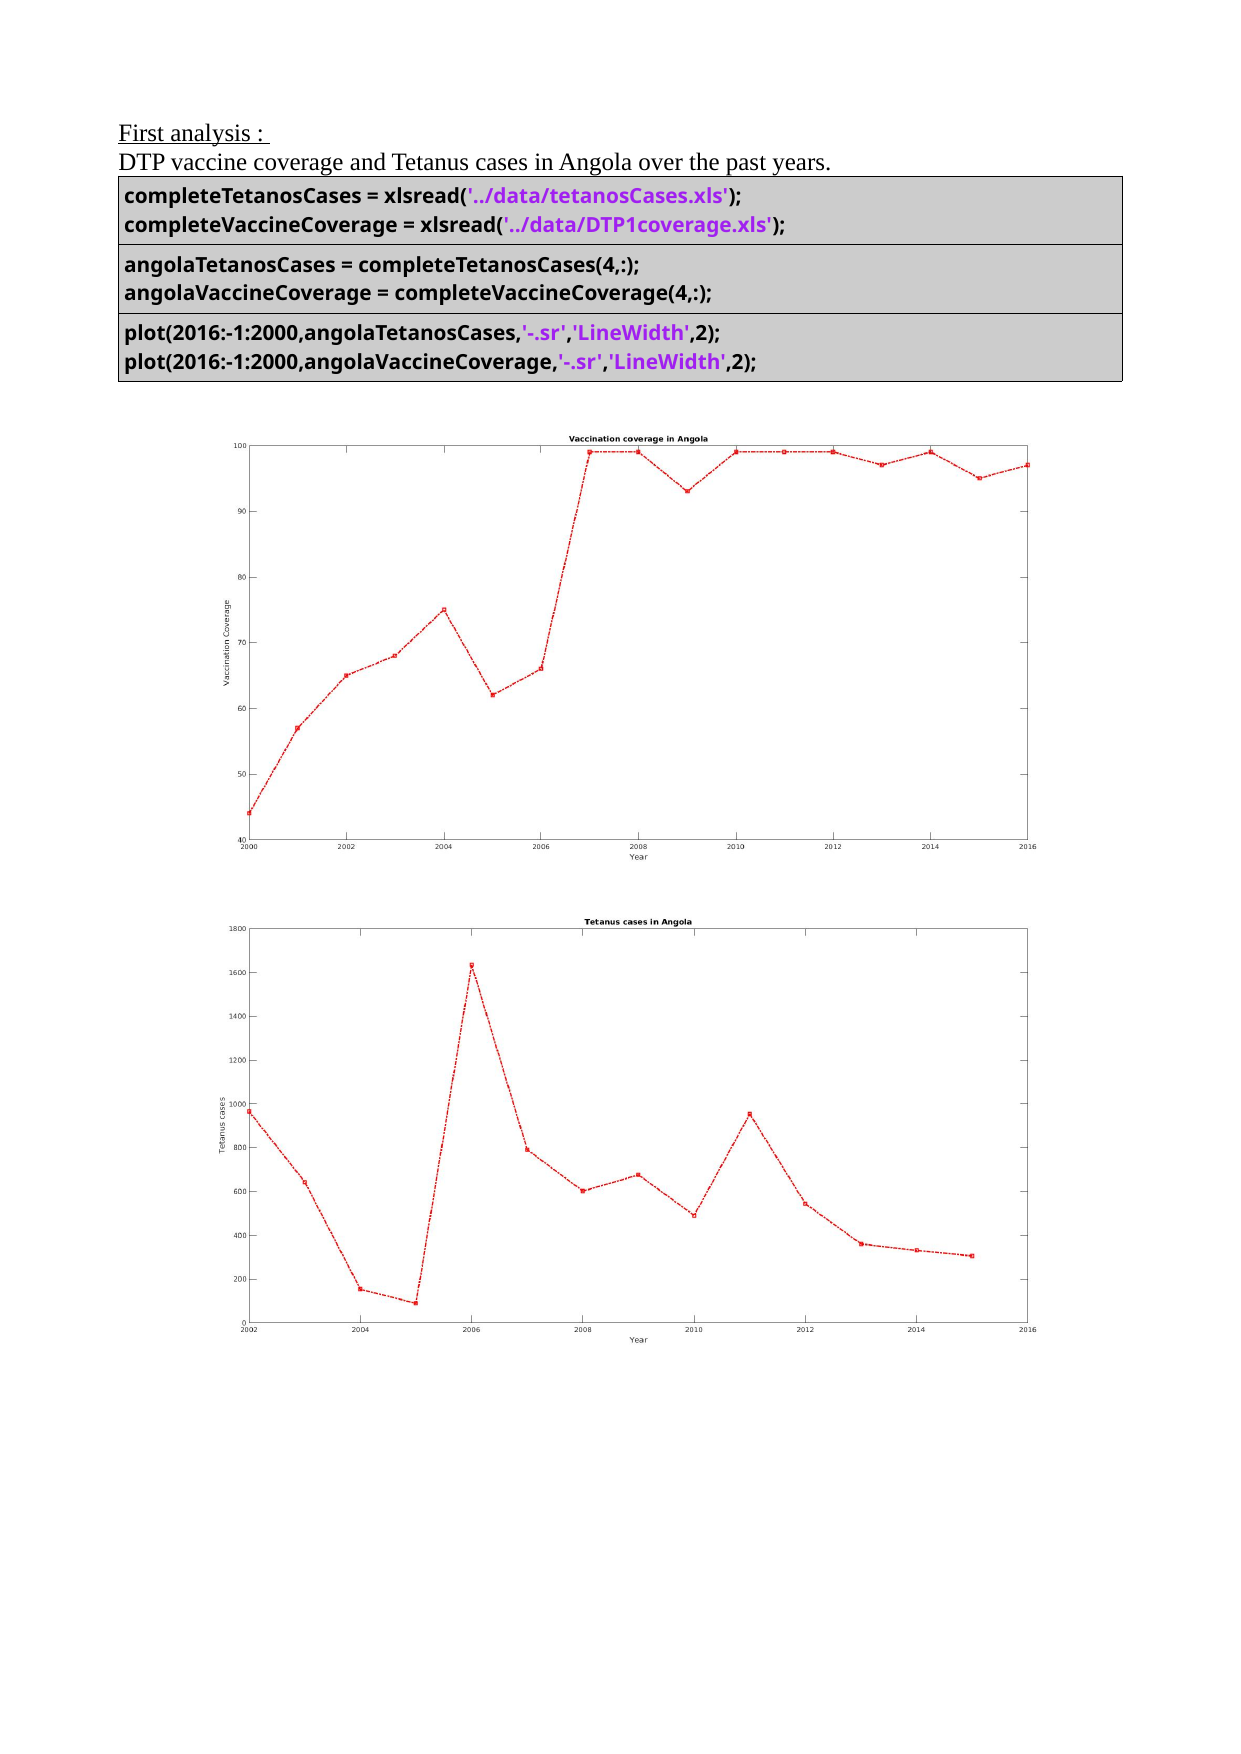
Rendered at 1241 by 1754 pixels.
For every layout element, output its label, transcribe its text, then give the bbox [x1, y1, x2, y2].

table_cell plot(2016:-1:2000,angolaTetanosCases,'-.sr','LineWidth',2); plot(2016:-1:2000,angolaVaccineCoverage,'-.sr','LineWidth',2); [119, 314, 1122, 381]
text DTP vaccine coverage and Tetanus cases in Angola over the past years. [118, 147, 1122, 176]
picture [118, 409, 1123, 1376]
text First analysis : [118, 118, 1122, 147]
table_cell angolaTetanosCases = completeTetanosCases(4,:); angolaVaccineCoverage = completeVaccineCoverage(4,:); [119, 245, 1122, 312]
table_header completeTetanosCases = xlsread('../data/tetanosCases.xls'); completeVaccineCoverage = xlsread('../data/DTP1coverage.xls'); [119, 177, 1122, 244]
